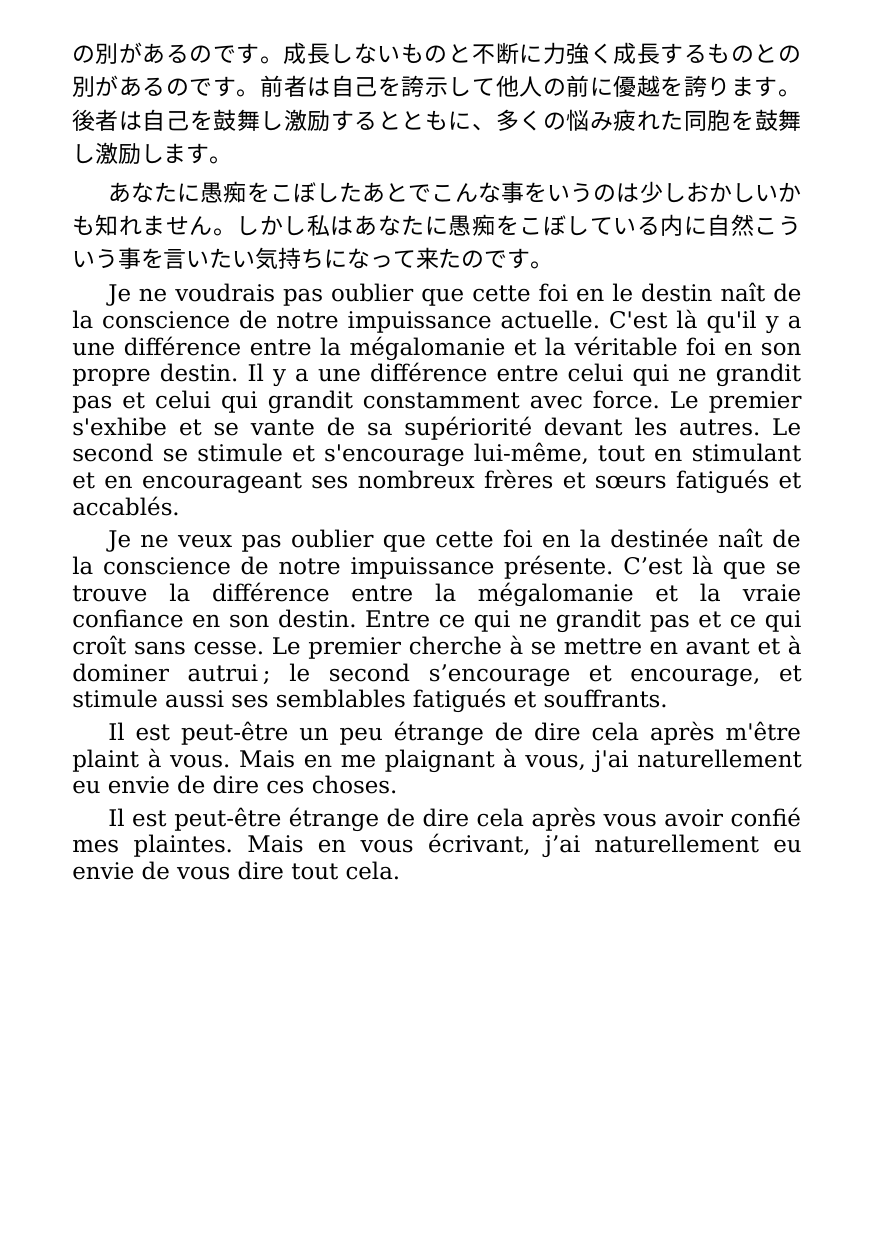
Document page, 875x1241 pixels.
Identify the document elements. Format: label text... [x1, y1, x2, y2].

text の別があるのです。成長しないものと不断に力強く成長するものとの別があるのです。前者は自己を誇示して他人の前に優越を誇ります。後者は自己を鼓舞し激励するとともに、多くの悩み疲れた同胞を鼓舞し激励します。 [72, 36, 802, 169]
text あなたに愚痴をこぼしたあとでこんな事をいうのは少しおかしいかも知れません。しかし私はあなたに愚痴をこぼしている内に自然こういう事を言いたい気持ちになって来たのです。 [72, 175, 802, 274]
text Il est peut-être un peu étrange de dire cela après m'être plaint à vous. Mais en me plaignant à vous, j'ai naturellement eu envie de dire ces choses. [72, 719, 802, 799]
text Il est peut-être étrange de dire cela après vous avoir confié mes plaintes. Mais en vous écrivant, j’ai naturellement eu envie de vous dire tout cela. [72, 805, 802, 885]
text Je ne voudrais pas oublier que cette foi en le destin naît de la conscience de notre impuissance actuelle. C'est là qu'il y a une différence entre la mégalomanie et la véritable foi en son propre destin. Il y a une différence entre celui qui ne grandit pas et celui qui grandit constamment avec force. Le premier s'exhibe et se vante de sa supériorité devant les autres. Le second se stimule et s'encourage lui-même, tout en stimulant et en encourageant ses nombreux frères et sœurs fatigués et accablés. [72, 281, 802, 521]
text Je ne veux pas oublier que cette foi en la destinée naît de la conscience de notre impuissance présente. C’est là que se trouve la différence entre la mégalomanie et la vraie confiance en son destin. Entre ce qui ne grandit pas et ce qui croît sans cesse. Le premier cherche à se mettre en avant et à dominer autrui ; le second s’encourage et encourage, et stimule aussi ses semblables fatigués et souffrants. [72, 526, 802, 713]
